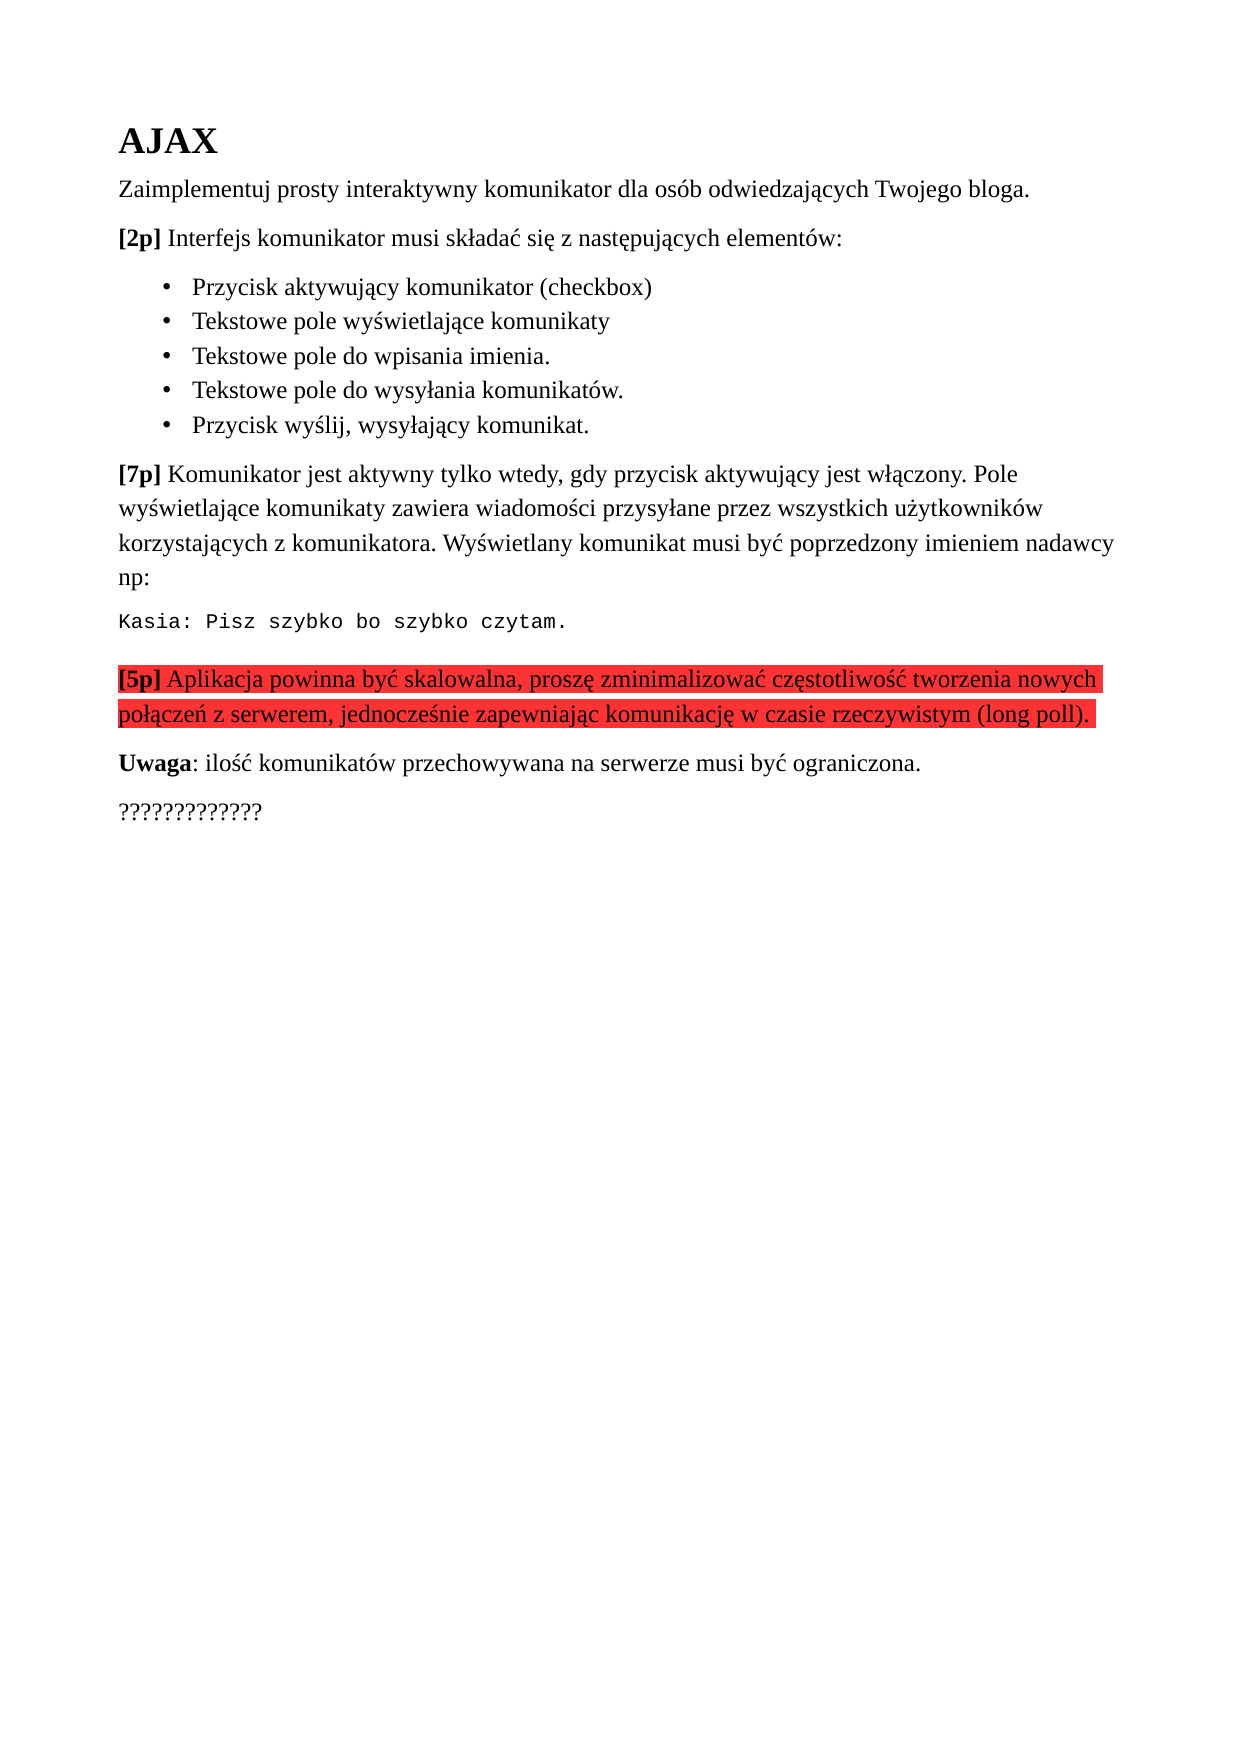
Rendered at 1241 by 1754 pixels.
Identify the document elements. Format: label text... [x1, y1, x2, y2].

text [7p] Komunikator jest aktywny tylko wtedy, gdy przycisk aktywujący jest włączony. Pole wyświetlające komunikaty zawiera wiadomości przysyłane przez wszystkich użytkowników korzystających z komunikatora. Wyświetlany komunikat musi być poprzedzony imieniem nadawcy np: [118, 459, 1122, 591]
list Tekstowe pole do wpisania imienia. [162, 341, 1122, 369]
text Kasia: Pisz szybko bo szybko czytam. [118, 611, 1122, 635]
text [5p] Aplikacja powinna być skalowalna, proszę zminimalizować częstotliwość tworzenia nowych połączeń z serwerem, jednocześnie zapewniając komunikację w czasie rzeczywistym (long poll). [118, 664, 1122, 728]
text [2p] Interfejs komunikator musi składać się z następujących elementów: [118, 223, 1122, 252]
list Przycisk aktywujący komunikator (checkbox) [162, 272, 1122, 301]
text Uwaga: ilość komunikatów przechowywana na serwerze musi być ograniczona. [118, 748, 1122, 777]
subtitle AJAX [118, 118, 1122, 161]
list Przycisk wyślij, wysyłający komunikat. [162, 410, 1122, 438]
list Tekstowe pole do wysyłania komunikatów. [162, 375, 1122, 404]
list Tekstowe pole wyświetlające komunikaty [162, 306, 1122, 335]
text Zaimplementuj prosty interaktywny komunikator dla osób odwiedzających Twojego bloga. [118, 174, 1122, 202]
text ????????????? [118, 797, 1122, 826]
